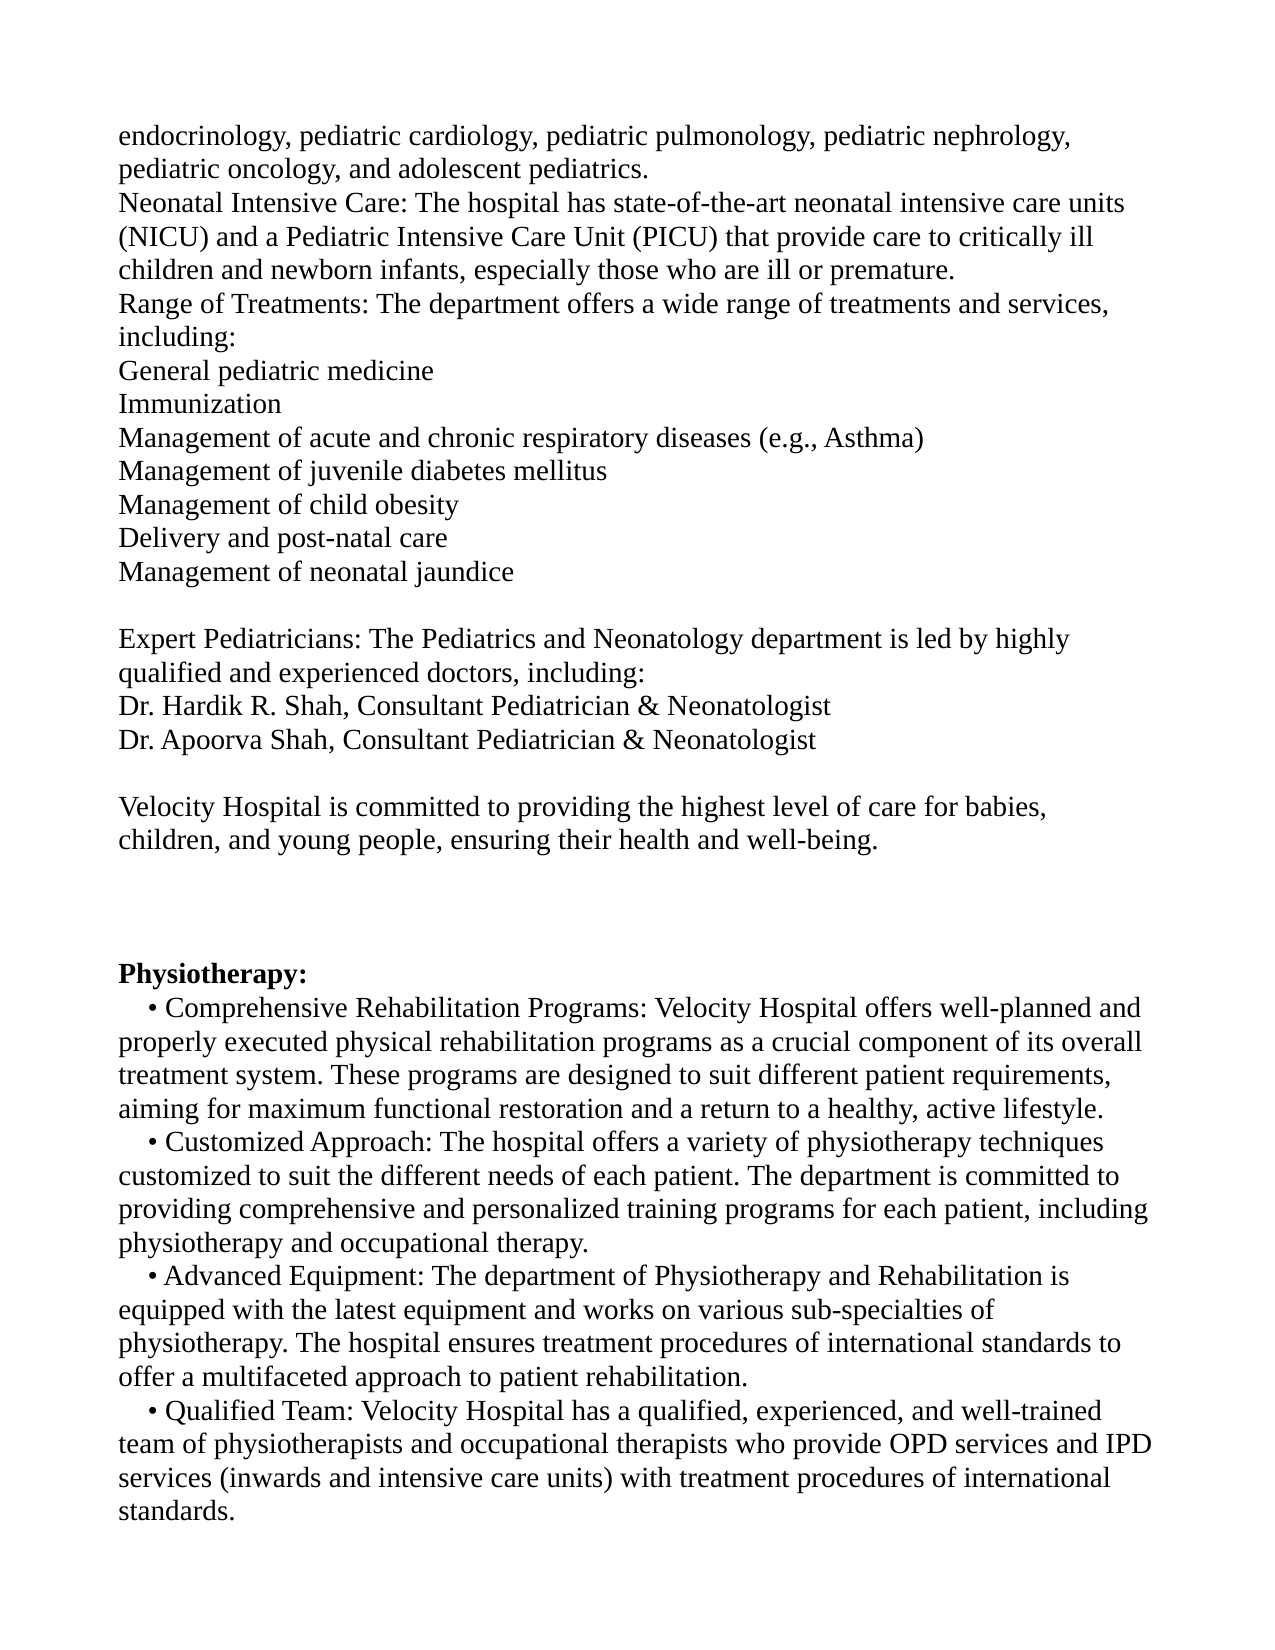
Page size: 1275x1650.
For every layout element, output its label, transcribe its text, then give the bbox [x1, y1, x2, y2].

text Management of neonatal jaundice [118, 554, 1157, 588]
text Range of Treatments: The department offers a wide range of treatments and services, including: [118, 286, 1157, 353]
text Neonatal Intensive Care: The hospital has state-of-the-art neonatal intensive care units (NICU) and a Pediatric Intensive Care Unit (PICU) that provide care to critically ill children and newborn infants, especially those who are ill or premature. [118, 185, 1157, 286]
text Physiotherapy: [118, 957, 1157, 990]
text Management of juvenile diabetes mellitus [118, 453, 1157, 487]
text Expert Pediatricians: The Pediatrics and Neonatology department is led by highly qualified and experienced doctors, including: [118, 621, 1157, 688]
text • Comprehensive Rehabilitation Programs: Velocity Hospital offers well-planned and properly executed physical rehabilitation programs as a crucial component of its overall treatment system. These programs are designed to suit different patient requirements, aiming for maximum functional restoration and a return to a healthy, active lifestyle. [118, 990, 1157, 1124]
text General pediatric medicine [118, 353, 1157, 386]
text endocrinology, pediatric cardiology, pediatric pulmonology, pediatric nephrology, pediatric oncology, and adolescent pediatrics. [118, 118, 1157, 185]
text Management of child obesity [118, 487, 1157, 521]
text Management of acute and chronic respiratory diseases (e.g., Asthma) [118, 420, 1157, 453]
text Immunization [118, 386, 1157, 420]
text Delivery and post-natal care [118, 521, 1157, 554]
text Dr. Hardik R. Shah, Consultant Pediatrician & Neonatologist [118, 688, 1157, 722]
text Velocity Hospital is committed to providing the highest level of care for babies, children, and young people, ensuring their health and well-being. [118, 789, 1157, 856]
text Dr. Apoorva Shah, Consultant Pediatrician & Neonatologist [118, 722, 1157, 755]
text • Customized Approach: The hospital offers a variety of physiotherapy techniques customized to suit the different needs of each patient. The department is committed to providing comprehensive and personalized training programs for each patient, including physiotherapy and occupational therapy. [118, 1124, 1157, 1258]
text • Advanced Equipment: The department of Physiotherapy and Rehabilitation is equipped with the latest equipment and works on various sub-specialties of physiotherapy. The hospital ensures treatment procedures of international standards to offer a multifaceted approach to patient rehabilitation. [118, 1258, 1157, 1393]
text • Qualified Team: Velocity Hospital has a qualified, experienced, and well-trained team of physiotherapists and occupational therapists who provide OPD services and IPD services (inwards and intensive care units) with treatment procedures of international standards. [118, 1393, 1157, 1527]
